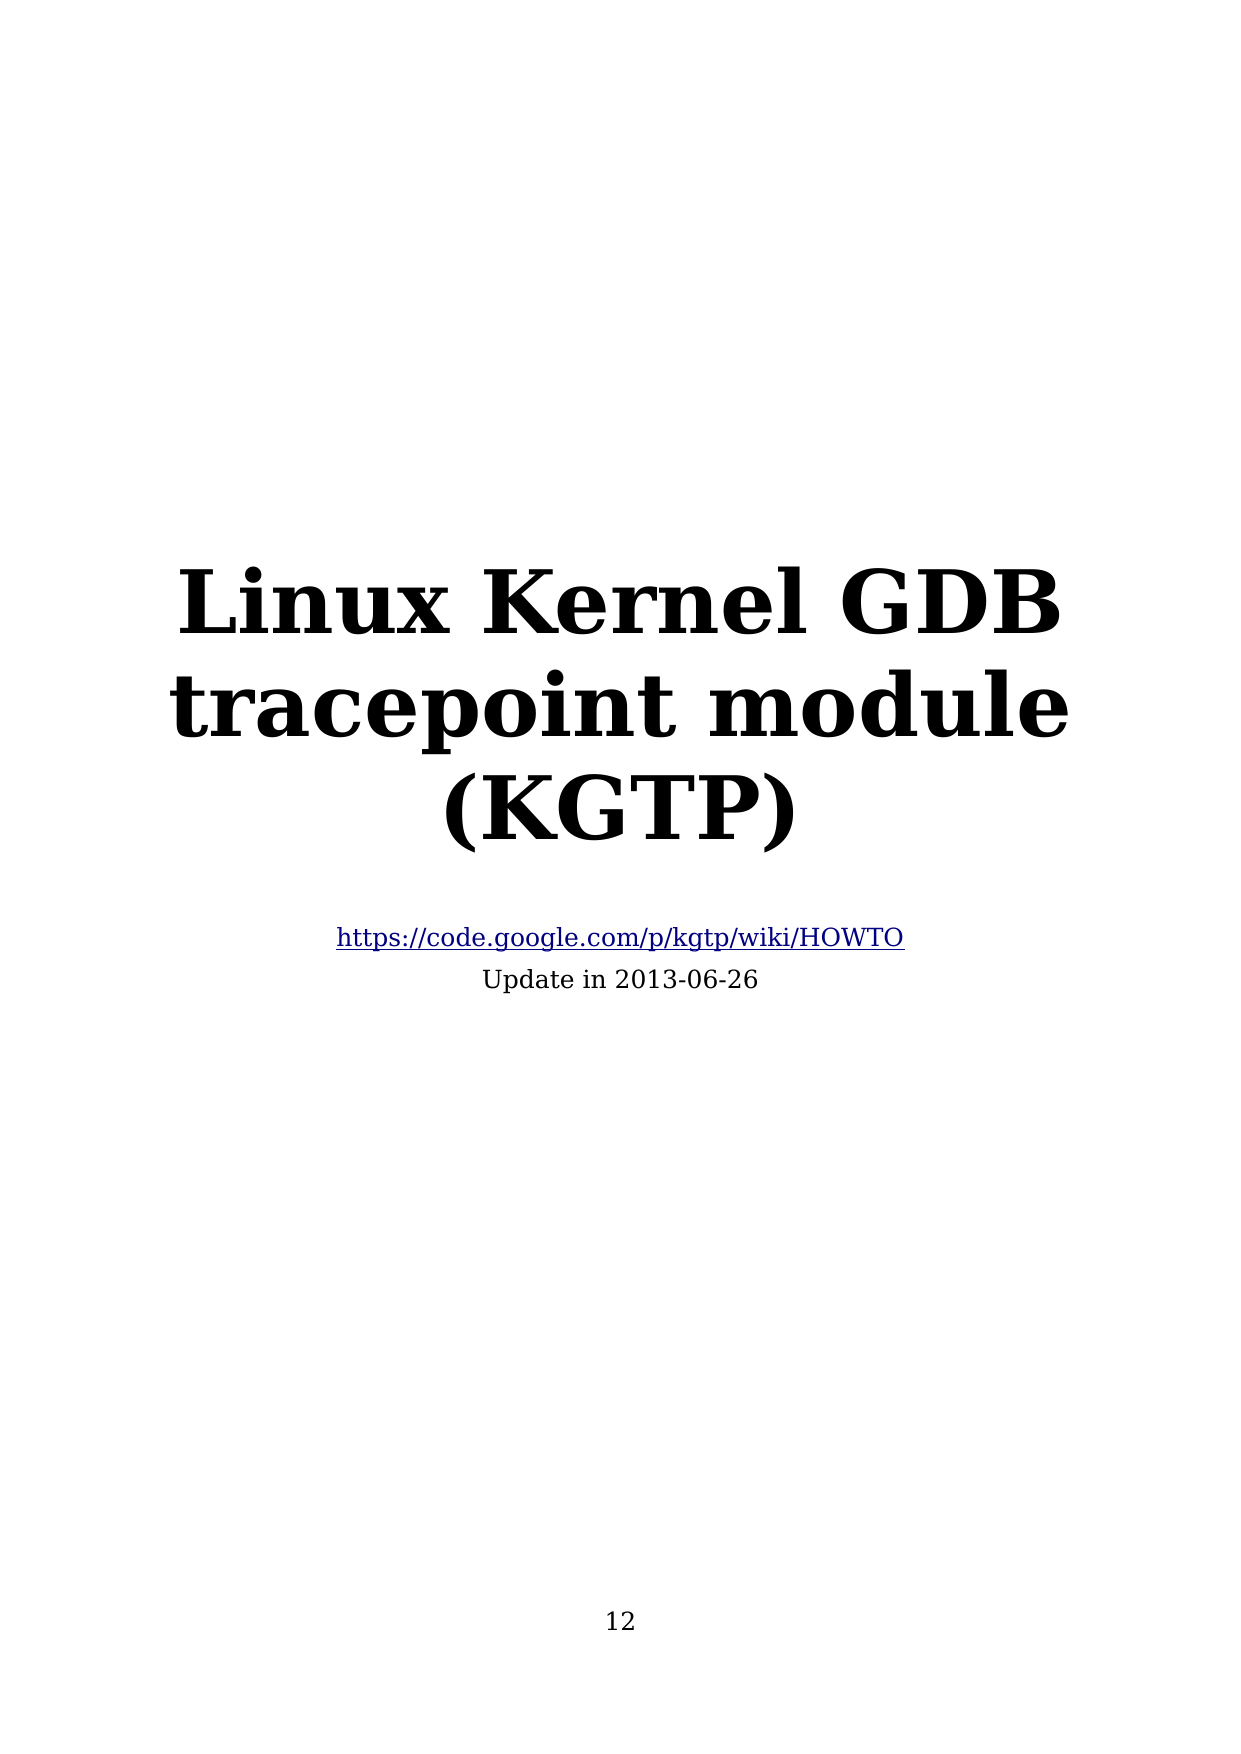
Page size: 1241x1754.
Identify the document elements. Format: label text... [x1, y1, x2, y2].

text Update in 2013-06-26 [118, 965, 1122, 994]
text (KGTP) [118, 757, 1122, 860]
text https://code.google.com/p/kgtp/wiki/HOWTO [118, 924, 1122, 953]
text Linux Kernel GDB tracepoint module [118, 552, 1122, 757]
